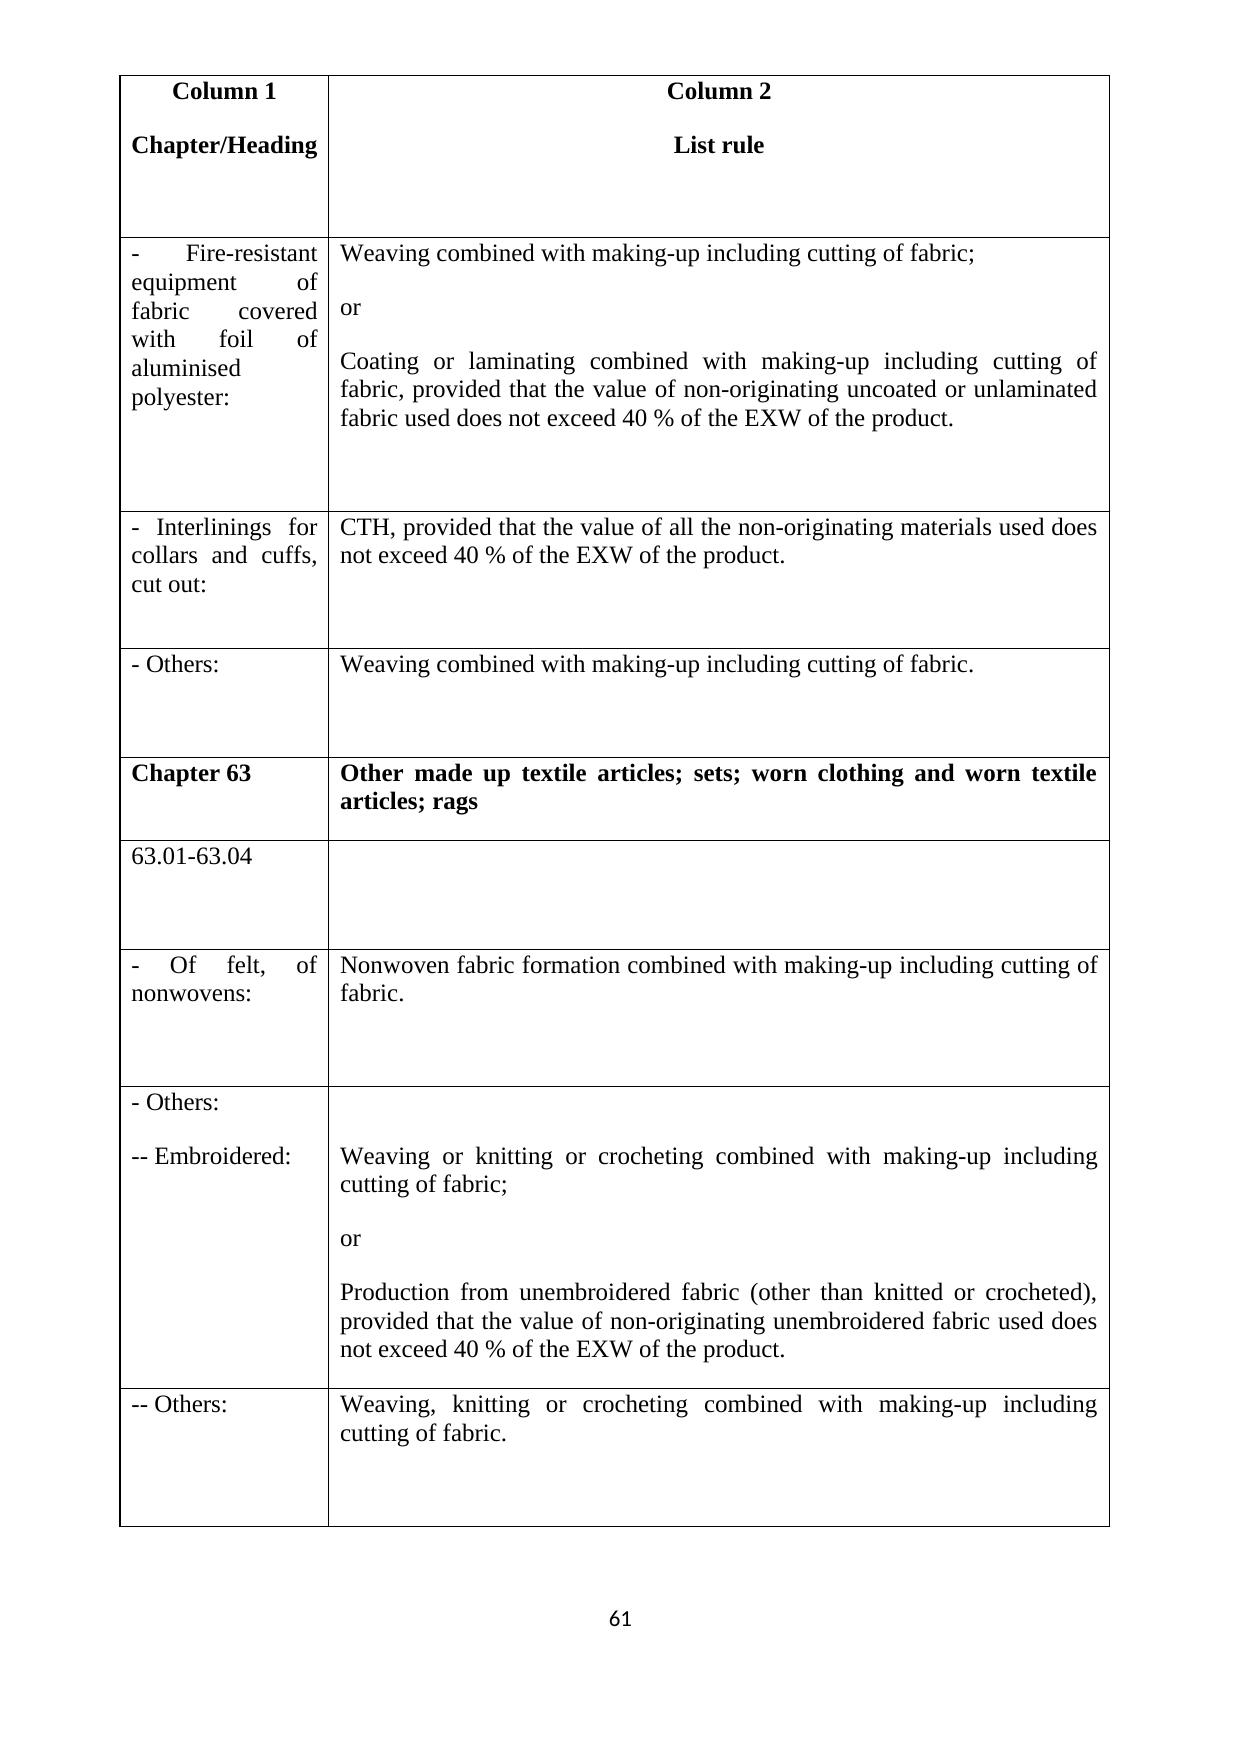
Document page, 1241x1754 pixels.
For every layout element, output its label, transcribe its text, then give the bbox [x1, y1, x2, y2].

table_cell [329, 841, 1109, 949]
table_cell 63.01-63.04 [121, 841, 328, 949]
table_cell CTH, provided that the value of all the non-originating materials used does not exceed 40 % of the EXW of the product. [329, 512, 1109, 648]
table_cell Chapter 63 [121, 758, 328, 840]
table_cell Other made up textile articles; sets; worn clothing and worn textile articles; rags [329, 758, 1109, 840]
table_cell - Of felt, of nonwovens: [121, 950, 328, 1086]
table_cell - Interlinings for collars and cuffs, cut out: [121, 512, 328, 648]
table_cell Weaving, knitting or crocheting combined with making-up including cutting of fabric. [329, 1389, 1109, 1526]
table_header Column 1 Chapter/Heading [121, 76, 328, 237]
table_cell Weaving combined with making-up including cutting of fabric; or Coating or laminating combined with making-up including cutting of fabric, provided that the value of non-originating uncoated or unlaminated fabric used does not exceed 40 % of the EXW of the product. [329, 238, 1109, 511]
table_cell - Others: -- Embroidered: [121, 1087, 328, 1388]
table_cell -- Others: [121, 1389, 328, 1526]
table_cell - Fire-resistant equipment of fabric covered with foil of aluminised polyester: [121, 238, 328, 511]
table_cell Nonwoven fabric formation combined with making-up including cutting of fabric. [329, 950, 1109, 1086]
table_header Column 2 List rule [329, 76, 1109, 237]
table_cell Weaving or knitting or crocheting combined with making-up including cutting of fabric; or Production from unembroidered fabric (other than knitted or crocheted), provided that the value of non-originating unembroidered fabric used does not exceed 40 % of the EXW of the product. [329, 1087, 1109, 1388]
table_cell - Others: [121, 649, 328, 757]
table_cell Weaving combined with making-up including cutting of fabric. [329, 649, 1109, 757]
